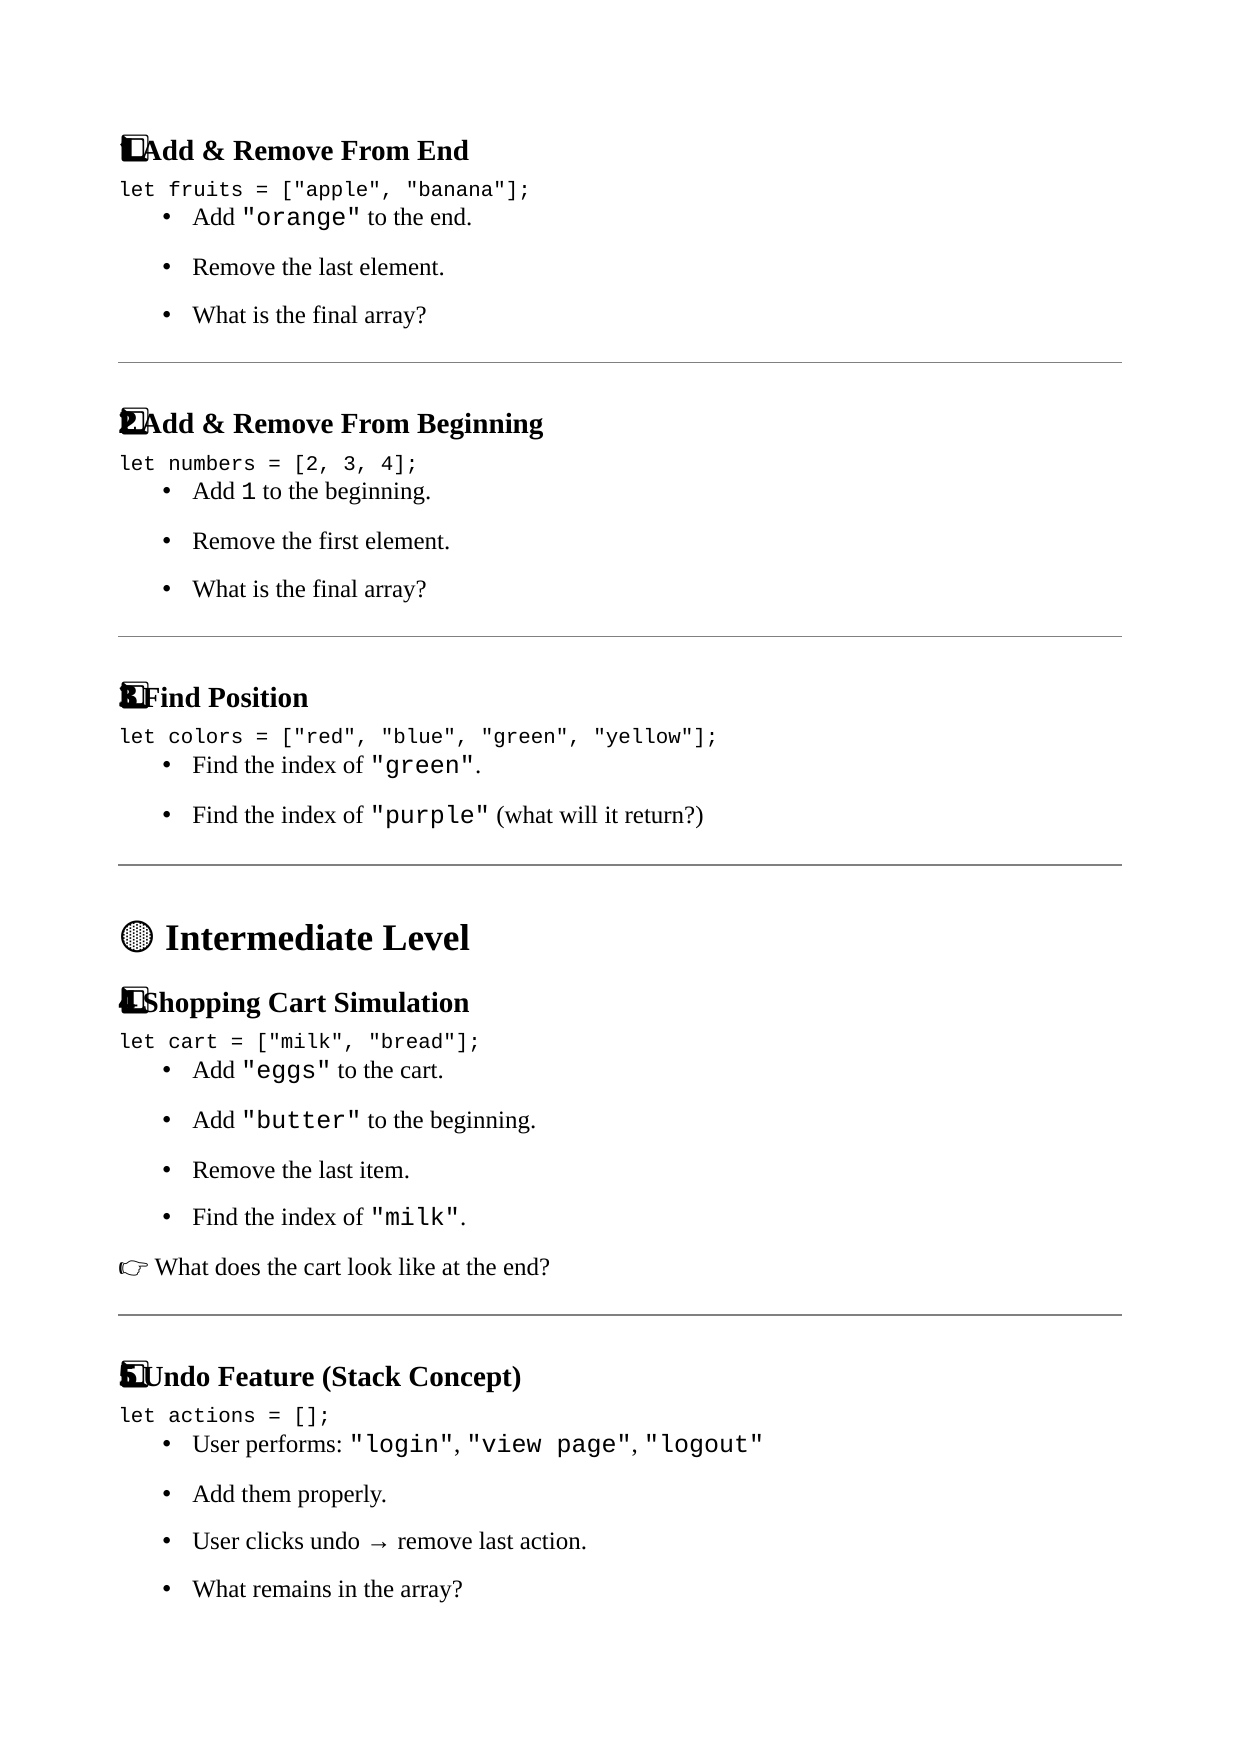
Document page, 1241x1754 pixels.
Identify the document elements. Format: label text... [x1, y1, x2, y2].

list Add "orange" to the end. [162, 202, 1122, 233]
subtitle 🟡 Intermediate Level [118, 915, 1122, 958]
subtitle 5️⃣ Undo Feature (Stack Concept) [118, 1359, 1122, 1392]
list Add them properly. [162, 1479, 1122, 1507]
list Find the index of "purple" (what will it return?) [162, 800, 1122, 831]
list What is the final array? [162, 300, 1122, 329]
list Remove the last element. [162, 252, 1122, 281]
text let actions = []; [118, 1405, 1122, 1429]
text let numbers = [2, 3, 4]; [118, 452, 1122, 476]
list Remove the last item. [162, 1155, 1122, 1184]
list What remains in the array? [162, 1574, 1122, 1603]
text let fruits = ["apple", "banana"]; [118, 179, 1122, 202]
text let colors = ["red", "blue", "green", "yellow"]; [118, 726, 1122, 750]
text let cart = ["milk", "bread"]; [118, 1031, 1122, 1055]
list Add 1 to the beginning. [162, 476, 1122, 507]
subtitle 4️⃣ Shopping Cart Simulation [118, 985, 1122, 1019]
list User clicks undo → remove last action. [162, 1526, 1122, 1555]
text 👉 What does the cart look like at the end? [118, 1252, 1122, 1281]
list Add "butter" to the beginning. [162, 1105, 1122, 1136]
list What is the final array? [162, 574, 1122, 602]
list Find the index of "milk". [162, 1202, 1122, 1233]
subtitle 3️⃣ Find Position [118, 680, 1122, 714]
list User performs: "login", "view page", "logout" [162, 1429, 1122, 1459]
subtitle 1️⃣ Add & Remove From End [118, 133, 1122, 166]
list Add "eggs" to the cart. [162, 1055, 1122, 1086]
list Find the index of "green". [162, 750, 1122, 781]
list Remove the first element. [162, 526, 1122, 555]
subtitle 2️⃣ Add & Remove From Beginning [118, 406, 1122, 440]
